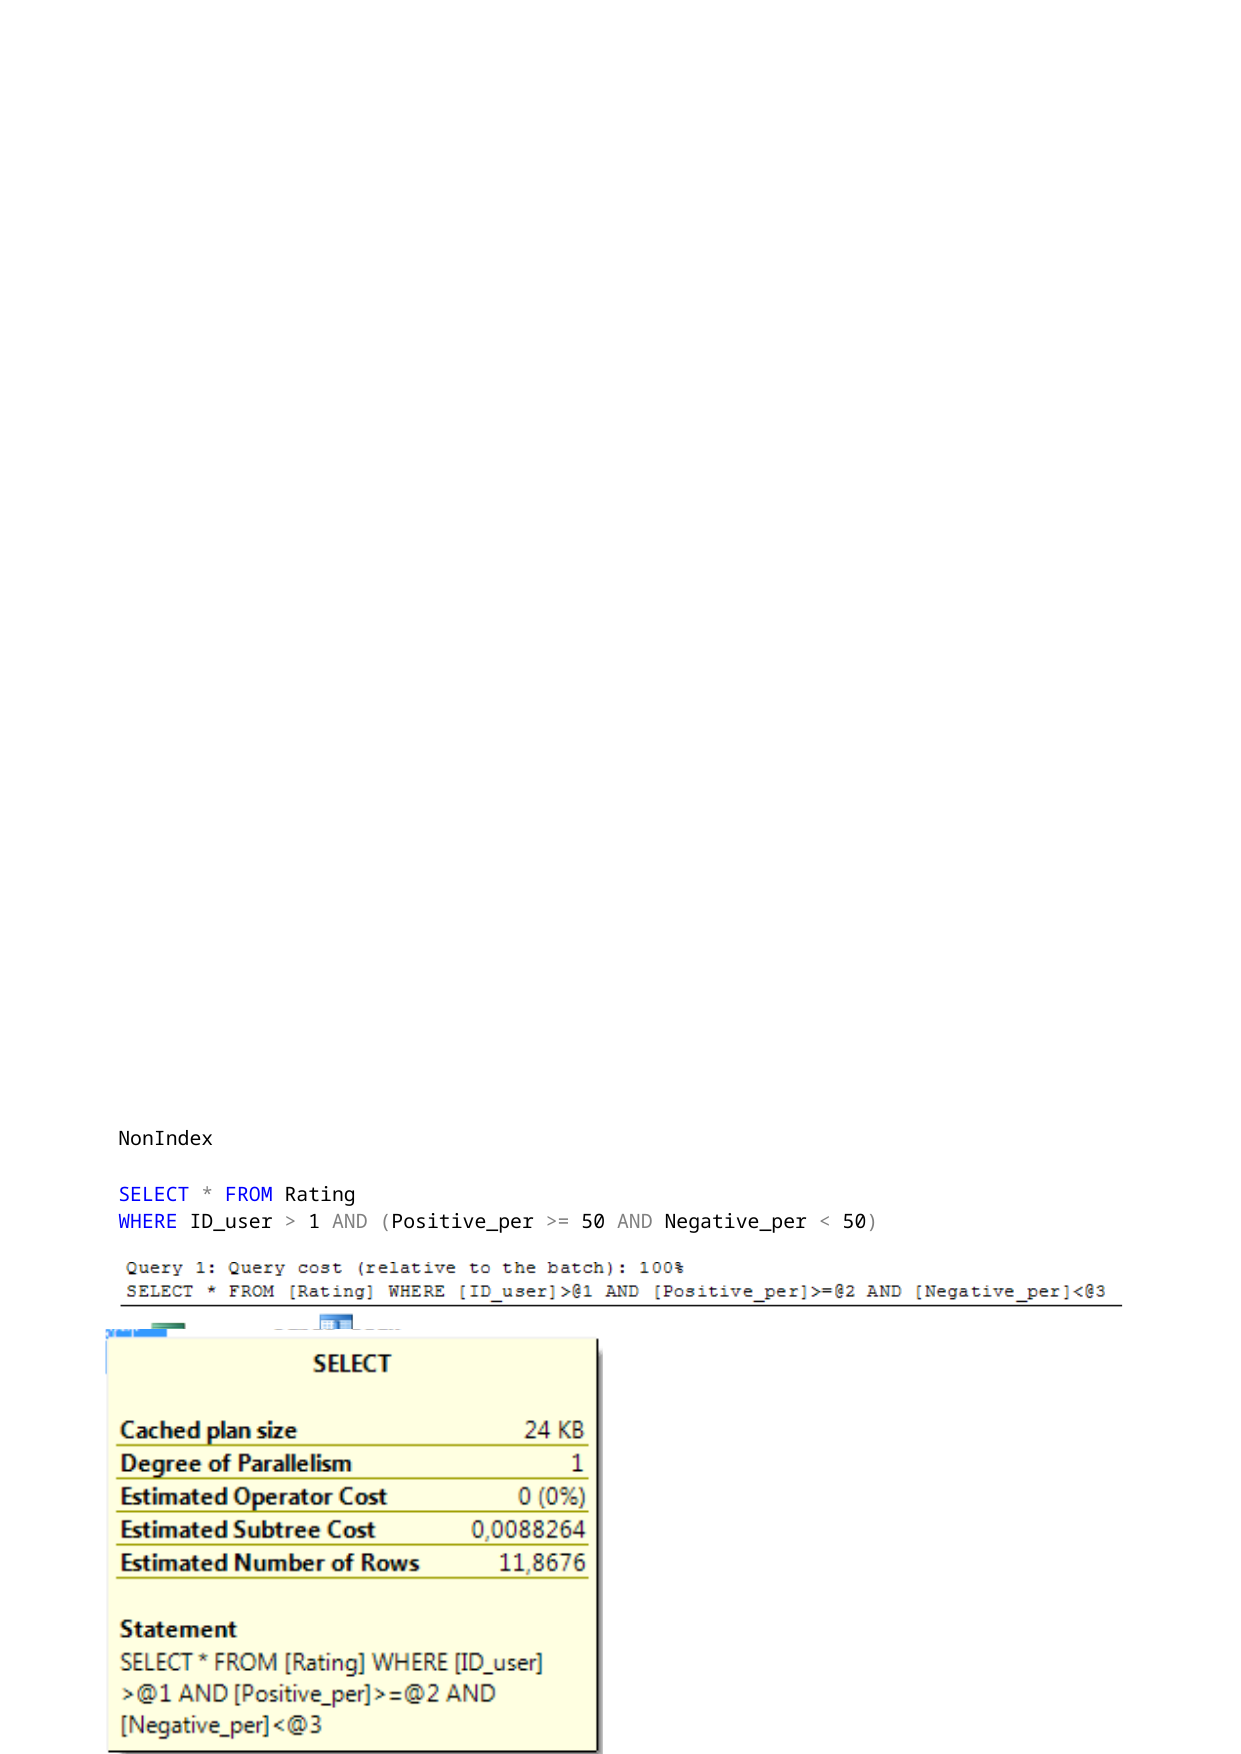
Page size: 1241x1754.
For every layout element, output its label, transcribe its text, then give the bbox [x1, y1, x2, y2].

text WHERE ID_user > 1 AND (Positive_per >= 50 AND Negative_per < 50) [118, 1207, 1122, 1234]
text NonIndex [118, 1124, 1122, 1151]
picture [105, 1521, 475, 1754]
picture [118, 1262, 1123, 1440]
text SELECT * FROM Rating [118, 1180, 1122, 1207]
